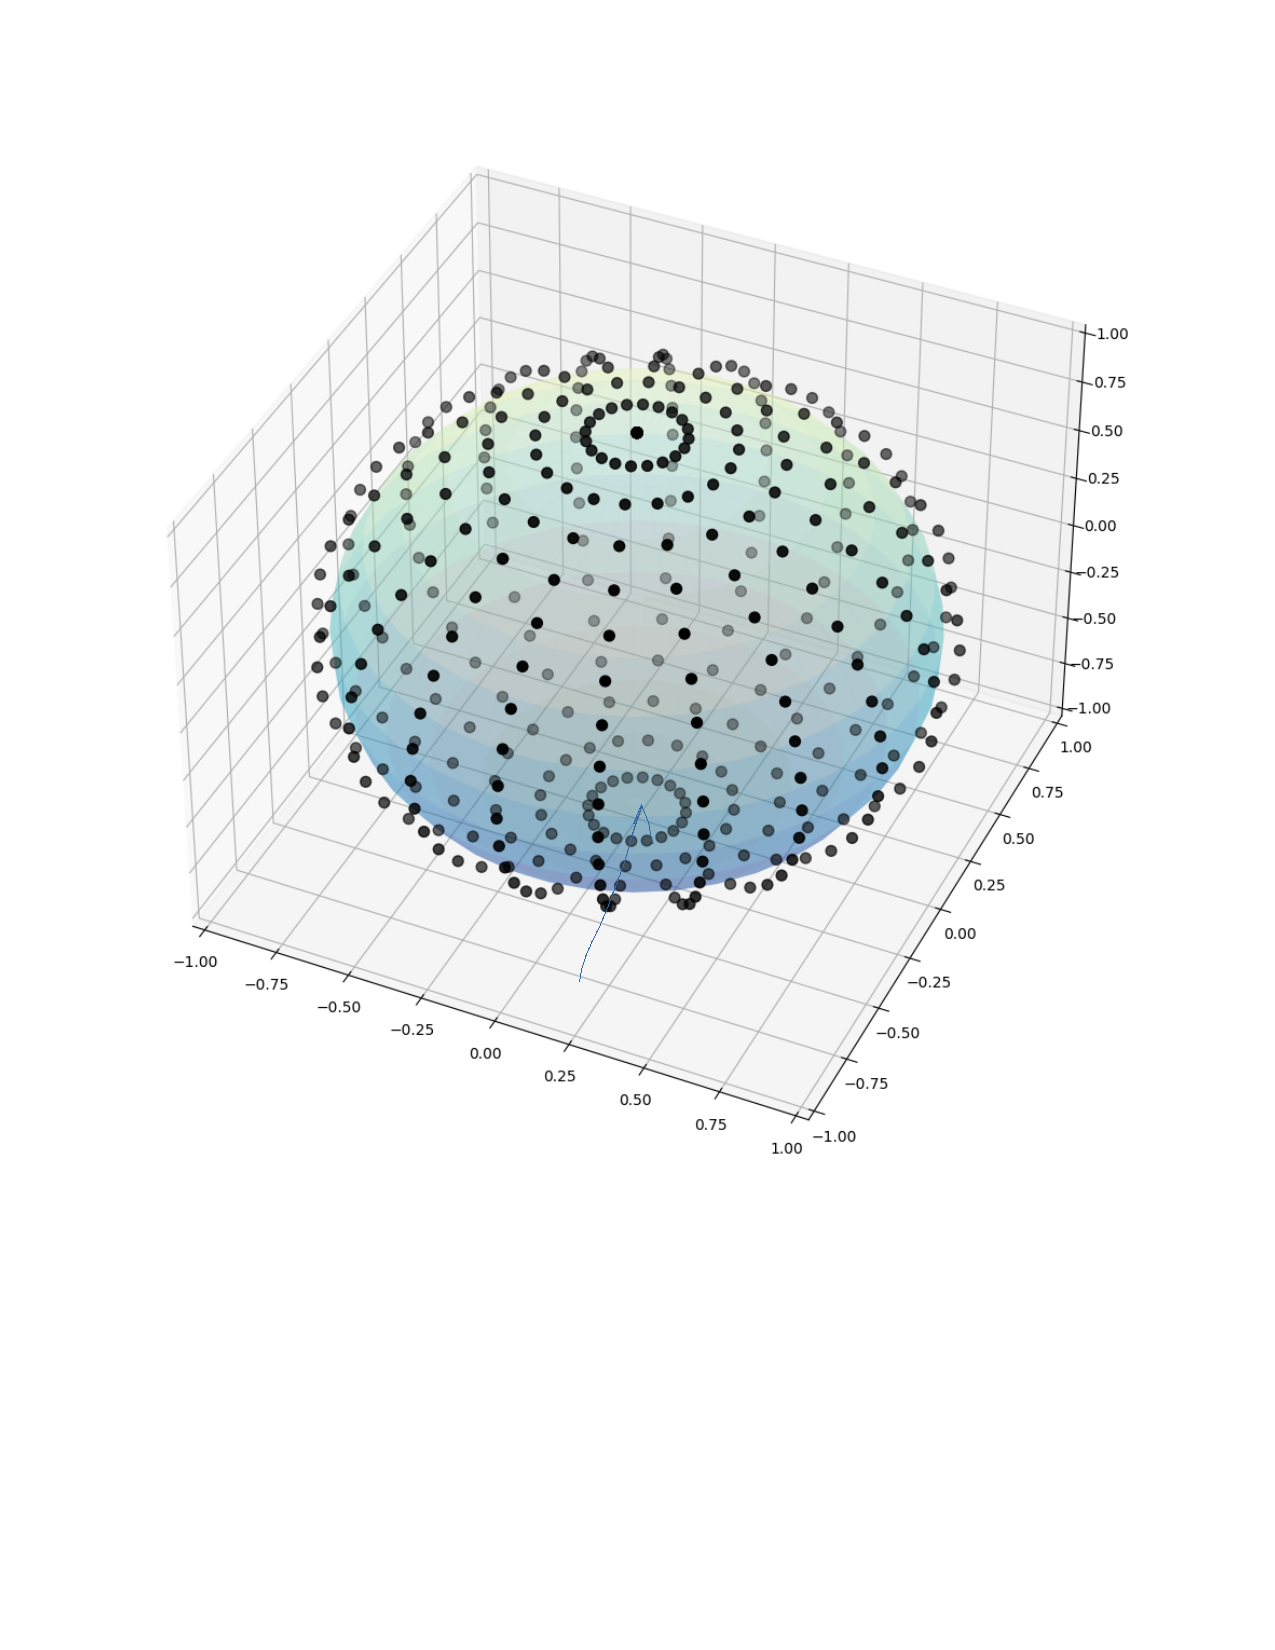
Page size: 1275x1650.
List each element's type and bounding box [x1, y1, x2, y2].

picture [118, 118, 1157, 1172]
